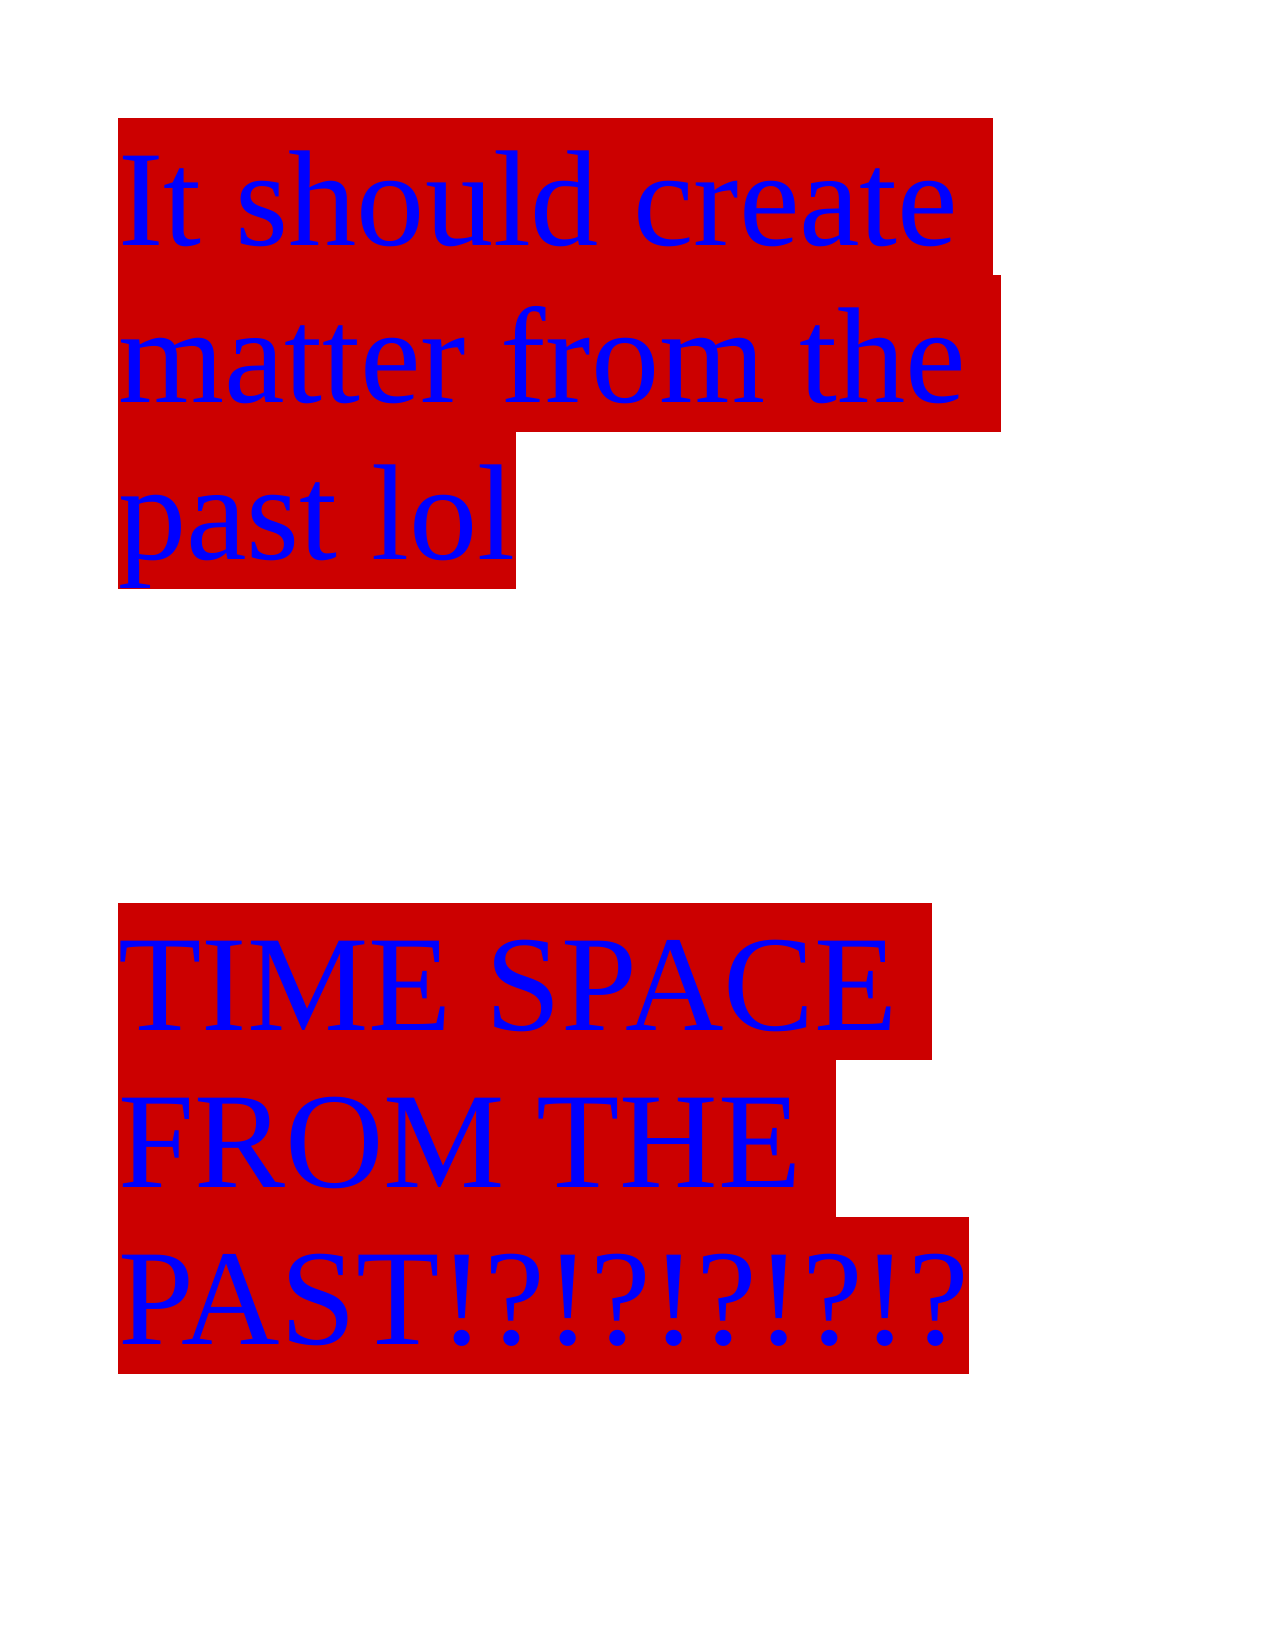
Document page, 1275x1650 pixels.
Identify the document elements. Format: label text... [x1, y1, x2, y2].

text It should create matter from the past lol TIME SPACE FROM THE PAST!?!?!?!?!? [118, 118, 1157, 1531]
